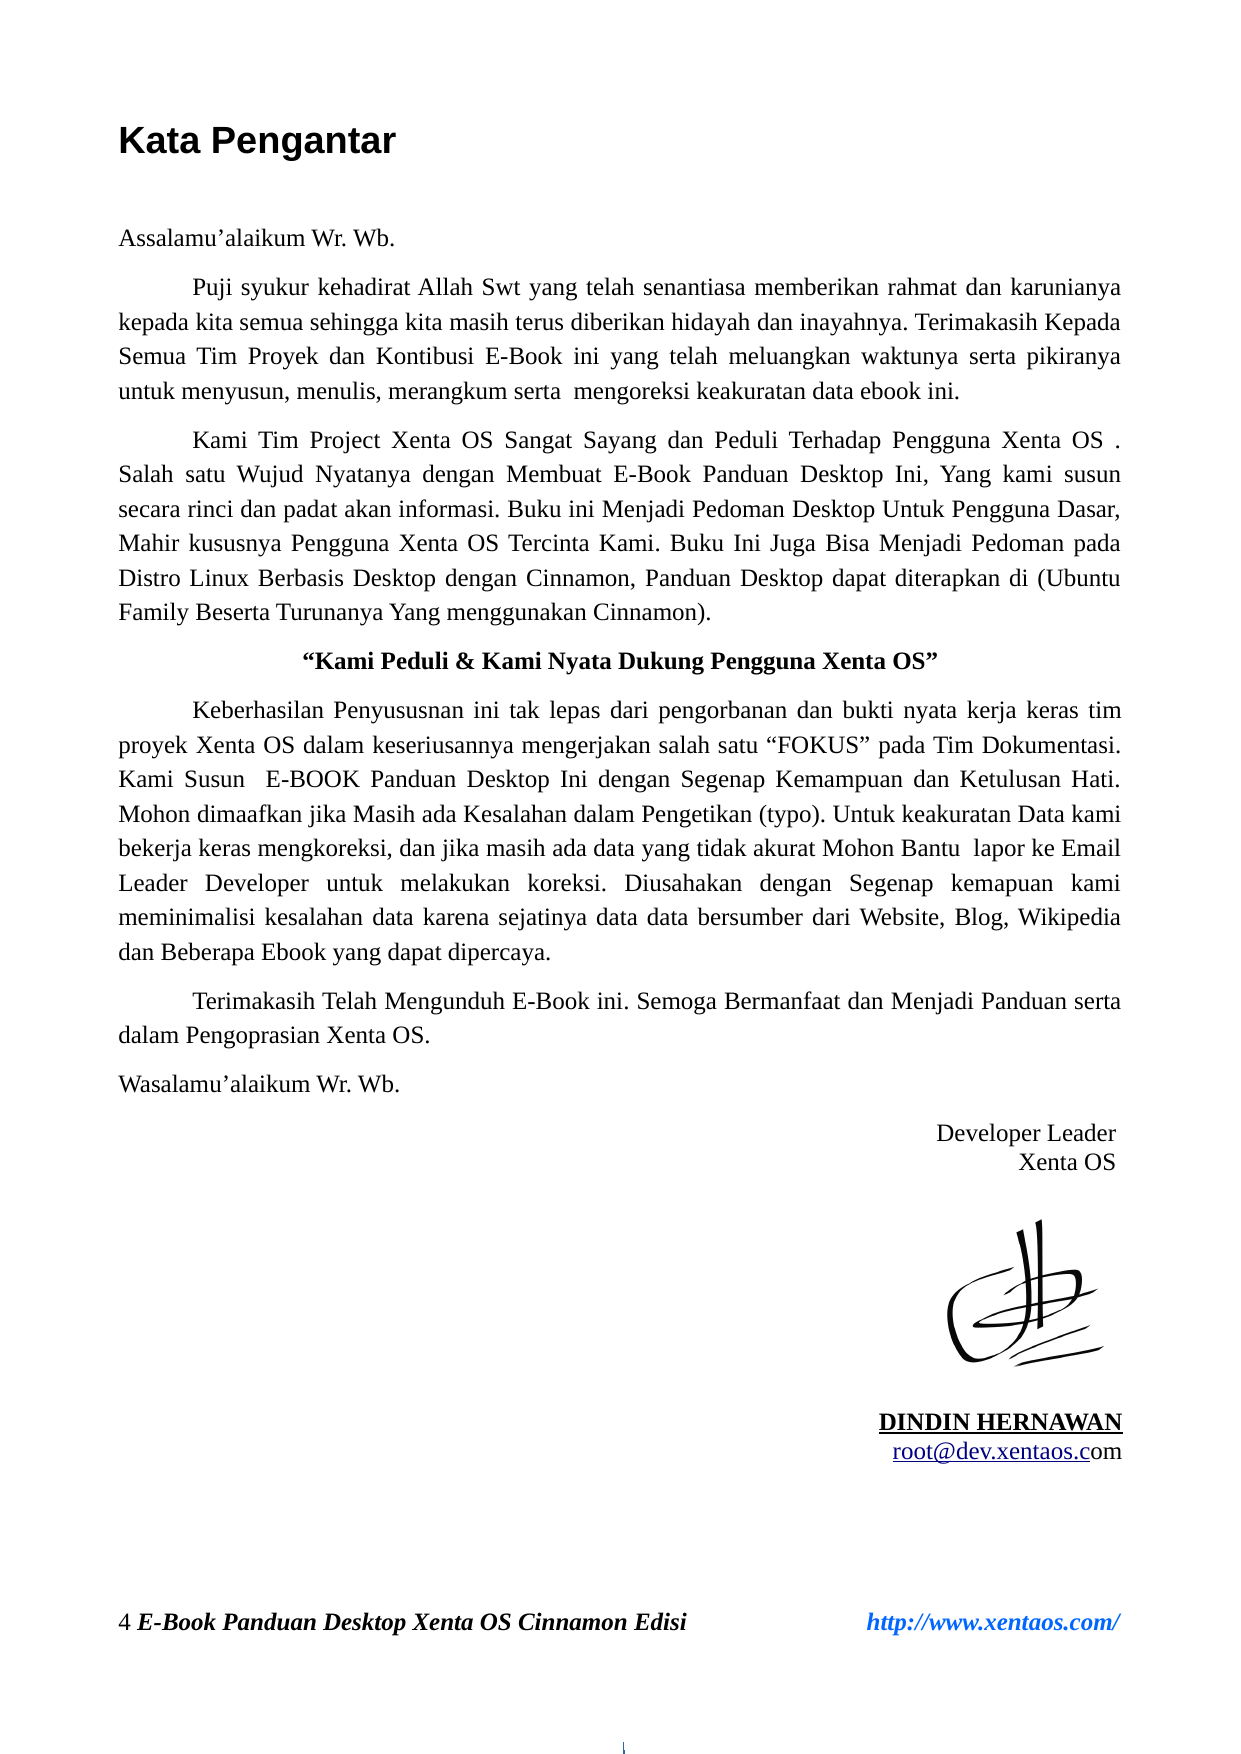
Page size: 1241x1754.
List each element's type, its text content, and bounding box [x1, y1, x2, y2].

text Assalamu’alaikum Wr. Wb. [118, 223, 1122, 252]
text Terimakasih Telah Mengunduh E-Book ini. Semoga Bermanfaat dan Menjadi Panduan serta dalam Pengoprasian Xenta OS. [118, 986, 1122, 1049]
text DINDIN HERNAWAN [118, 1407, 1122, 1436]
text Developer Leader [118, 1118, 1122, 1147]
text Kami Tim Project Xenta OS Sangat Sayang dan Peduli Terhadap Pengguna Xenta OS . Salah satu Wujud Nyatanya dengan Membuat E-Book Panduan Desktop Ini, Yang kami susun secara rinci dan padat akan informasi. Buku ini Menjadi Pedoman Desktop Untuk Pengguna Dasar, Mahir kususnya Pengguna Xenta OS Tercinta Kami. Buku Ini Juga Bisa Menjadi Pedoman pada Distro Linux Berbasis Desktop dengan Cinnamon, Panduan Desktop dapat diterapkan di (Ubuntu Family Beserta Turunanya Yang menggunakan Cinnamon). [118, 425, 1122, 626]
text root@dev.xentaos.com [118, 1436, 1122, 1465]
text Keberhasilan Penyususnan ini tak lepas dari pengorbanan dan bukti nyata kerja keras tim proyek Xenta OS dalam keseriusannya mengerjakan salah satu “FOKUS” pada Tim Dokumentasi. Kami Susun E-BOOK Panduan Desktop Ini dengan Segenap Kemampuan dan Ketulusan Hati. Mohon dimaafkan jika Masih ada Kesalahan dalam Pengetikan (typo). Untuk keakuratan Data kami bekerja keras mengkoreksi, dan jika masih ada data yang tidak akurat Mohon Bantu lapor ke Email Leader Developer untuk melakukan koreksi. Diusahakan dengan Segenap kemapuan kami meminimalisi kesalahan data karena sejatinya data data bersumber dari Website, Blog, Wikipedia dan Beberapa Ebook yang dapat dipercaya. [118, 695, 1122, 966]
subtitle Kata Pengantar [118, 118, 1122, 162]
text “Kami Peduli & Kami Nyata Dukung Pengguna Xenta OS” [118, 646, 1122, 675]
text Puji syukur kehadirat Allah Swt yang telah senantiasa memberikan rahmat dan karunianya kepada kita semua sehingga kita masih terus diberikan hidayah dan inayahnya. Terimakasih Kepada Semua Tim Proyek dan Kontibusi E-Book ini yang telah meluangkan waktunya serta pikiranya untuk menyusun, menulis, merangkum serta mengoreksi keakuratan data ebook ini. [118, 272, 1122, 404]
picture [941, 1207, 1112, 1379]
text Wasalamu’alaikum Wr. Wb. [118, 1069, 1122, 1098]
text Xenta OS [118, 1147, 1122, 1176]
